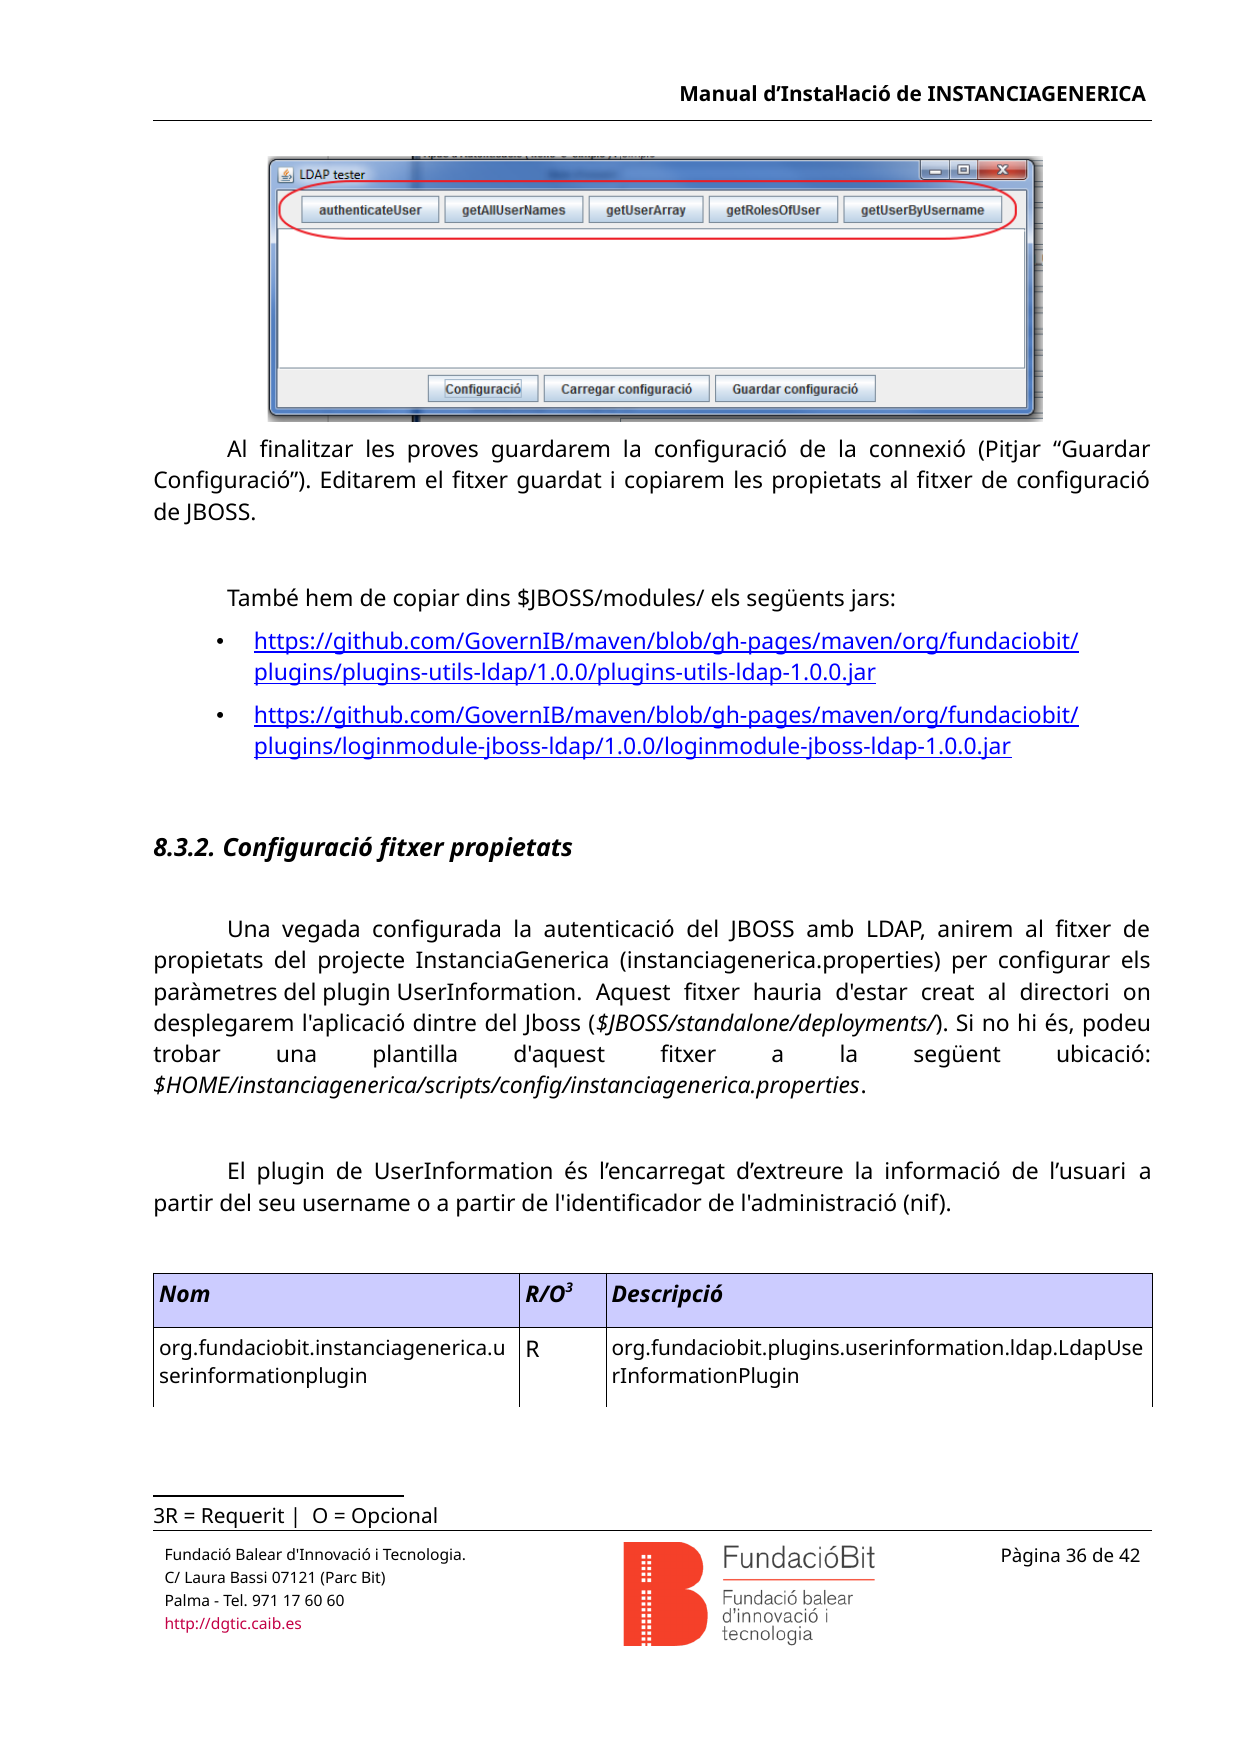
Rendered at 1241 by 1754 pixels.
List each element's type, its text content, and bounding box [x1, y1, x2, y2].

table_header Nom [154, 1274, 519, 1327]
table_cell org.fundaciobit.instanciagenerica.userinformationplugin [154, 1328, 519, 1407]
text També hem de copiar dins $JBOSS/modules/ els següents jars: [153, 582, 1152, 613]
table_cell org.fundaciobit.plugins.userinformation.ldap.LdapUserInformationPlugin [607, 1328, 1152, 1407]
table_header Descripció [607, 1274, 1152, 1327]
table_cell R [520, 1328, 606, 1407]
table_header R/O [520, 1274, 606, 1327]
text El plugin de UserInformation és l’encarregat d’extreure la informació de l’usuari a partir del seu username o a partir de l'identificador de l'administració (nif). [153, 1155, 1152, 1218]
list https://github.com/GovernIB/maven/blob/gh-pages/maven/org/fundaciobit/plugins/plugins-utils-ldap/1.0.0/plugins-utils-ldap-1.0.0.jar [216, 625, 1152, 687]
list https://github.com/GovernIB/maven/blob/gh-pages/maven/org/fundaciobit/plugins/loginmodule-jboss-ldap/1.0.0/loginmodule-jboss-ldap-1.0.0.jar [216, 699, 1152, 762]
text Al finalitzar les proves guardarem la configuració de la connexió (Pitjar “Guardar Configuració”). Editarem el fitxer guardat i copiarem les propietats al fitxer de configuració de JBOSS. [153, 433, 1152, 527]
text Una vegada configurada la autenticació del JBOSS amb LDAP, anirem al fitxer de propietats del projecte InstanciaGenerica (instanciagenerica.properties) per configurar els paràmetres del plugin UserInformation. Aquest fitxer hauria d'estar creat al directori on desplegarem l'aplicació dintre del Jboss ($JBOSS/standalone/deployments/). Si no hi és, podeu trobar una plantilla d'aquest fitxer a la següent ubicació: $HOME/instanciagenerica/scripts/config/instanciagenerica.properties. [153, 913, 1152, 1100]
picture [623, 1542, 875, 1646]
subtitle Configuració fitxer propietats [153, 829, 1152, 864]
picture [267, 156, 1043, 422]
